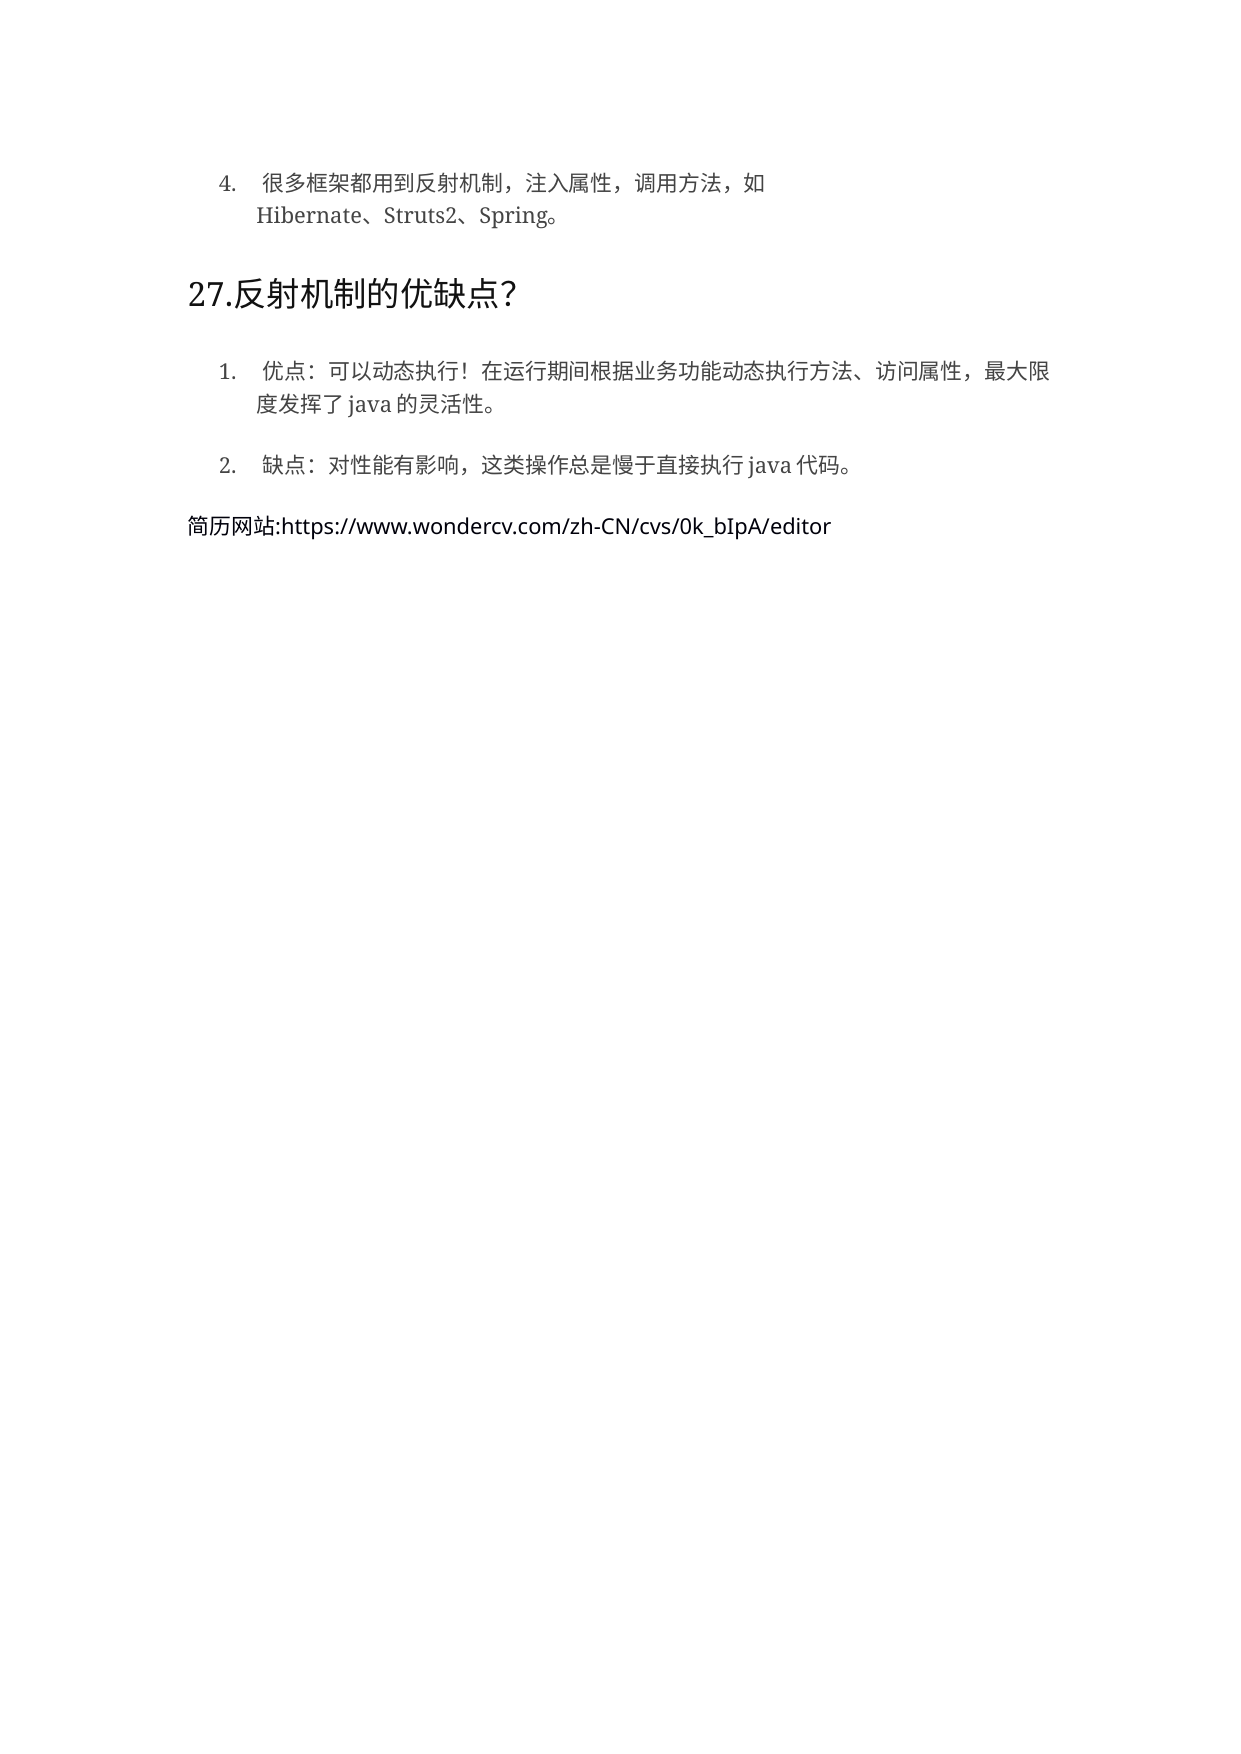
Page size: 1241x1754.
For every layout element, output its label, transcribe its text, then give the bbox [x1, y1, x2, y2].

text 简历网站:https://www.wondercv.com/zh-CN/cvs/0k_bIpA/editor [187, 506, 1053, 539]
list 缺点：对性能有影响，这类操作总是慢于直接执行java代码。 [219, 444, 1053, 477]
subtitle 27.反射机制的优缺点？ [187, 256, 1053, 321]
list 很多框架都用到反射机制，注入属性，调用方法，如Hibernate、Struts2、Spring。 [219, 162, 1053, 227]
list 优点：可以动态执行！在运行期间根据业务功能动态执行方法、访问属性，最大限度发挥了java的灵活性。 [219, 350, 1053, 415]
